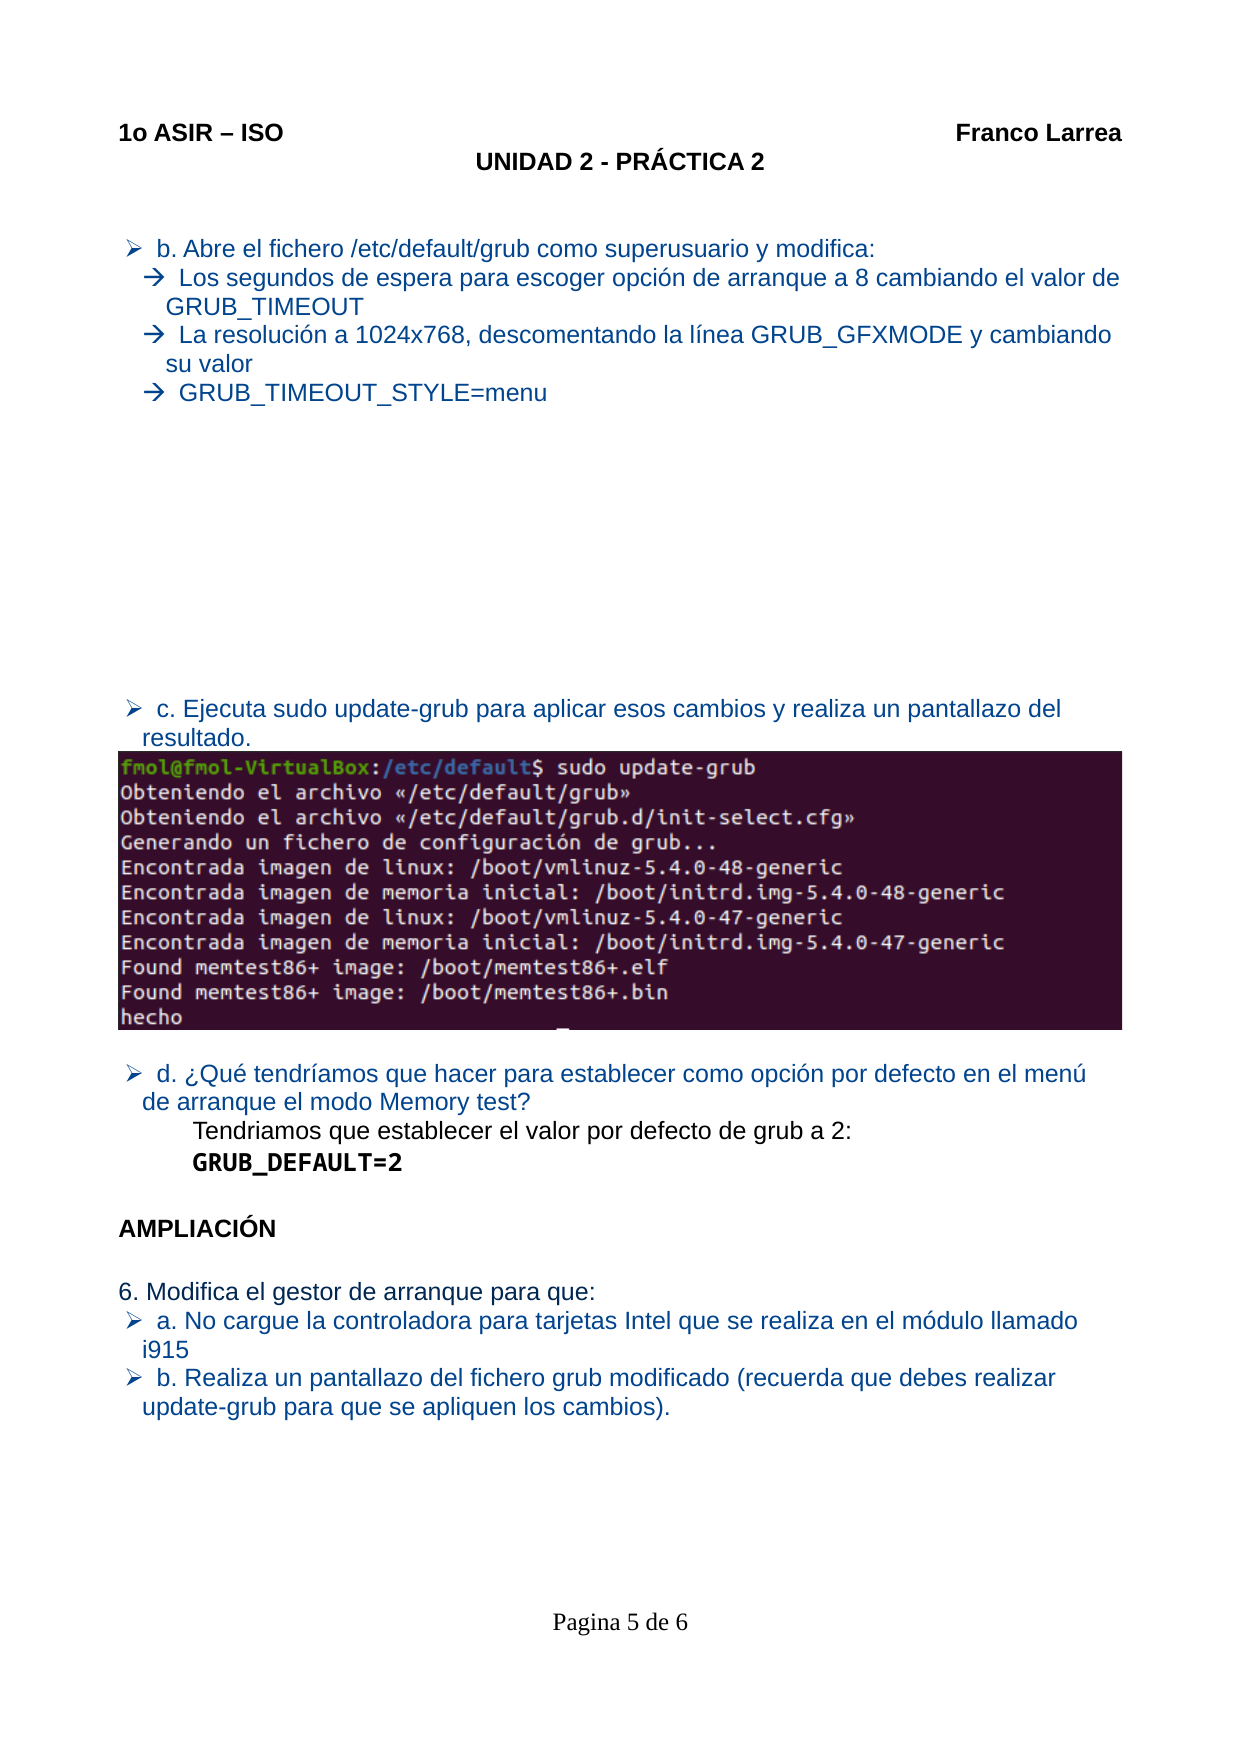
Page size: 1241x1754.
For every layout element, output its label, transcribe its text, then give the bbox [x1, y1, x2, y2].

subtitle Los segundos de espera para escoger opción de arranque a 8 cambiando el valor de GRUB_TIMEOUT [142, 263, 1122, 320]
text GRUB_DEFAULT=2 [192, 1145, 1122, 1179]
subtitle b. Abre el fichero /etc/default/grub como superusuario y modifica: [124, 234, 1122, 263]
subtitle d. ¿Qué tendríamos que hacer para establecer como opción por defecto en el menú de arranque el modo Memory test? [124, 1058, 1122, 1116]
subtitle La resolución a 1024x768, descomentando la línea GRUB_GFXMODE y cambiando su valor [142, 320, 1122, 378]
text Tendriamos que establecer el valor por defecto de grub a 2: [192, 1116, 1122, 1145]
subtitle a. No cargue la controladora para tarjetas Intel que se realiza en el módulo llamado i915 [124, 1306, 1122, 1363]
subtitle c. Ejecuta sudo update-grub para aplicar esos cambios y realiza un pantallazo del resultado. [124, 694, 1122, 751]
subtitle GRUB_TIMEOUT_STYLE=menu [142, 378, 1122, 407]
picture [118, 751, 1123, 1030]
subtitle b. Realiza un pantallazo del fichero grub modificado (recuerda que debes realizar update-grub para que se apliquen los cambios). [124, 1363, 1122, 1421]
subtitle 6. Modifica el gestor de arranque para que: [118, 1277, 1122, 1306]
text AMPLIACIÓN [118, 1214, 1122, 1242]
